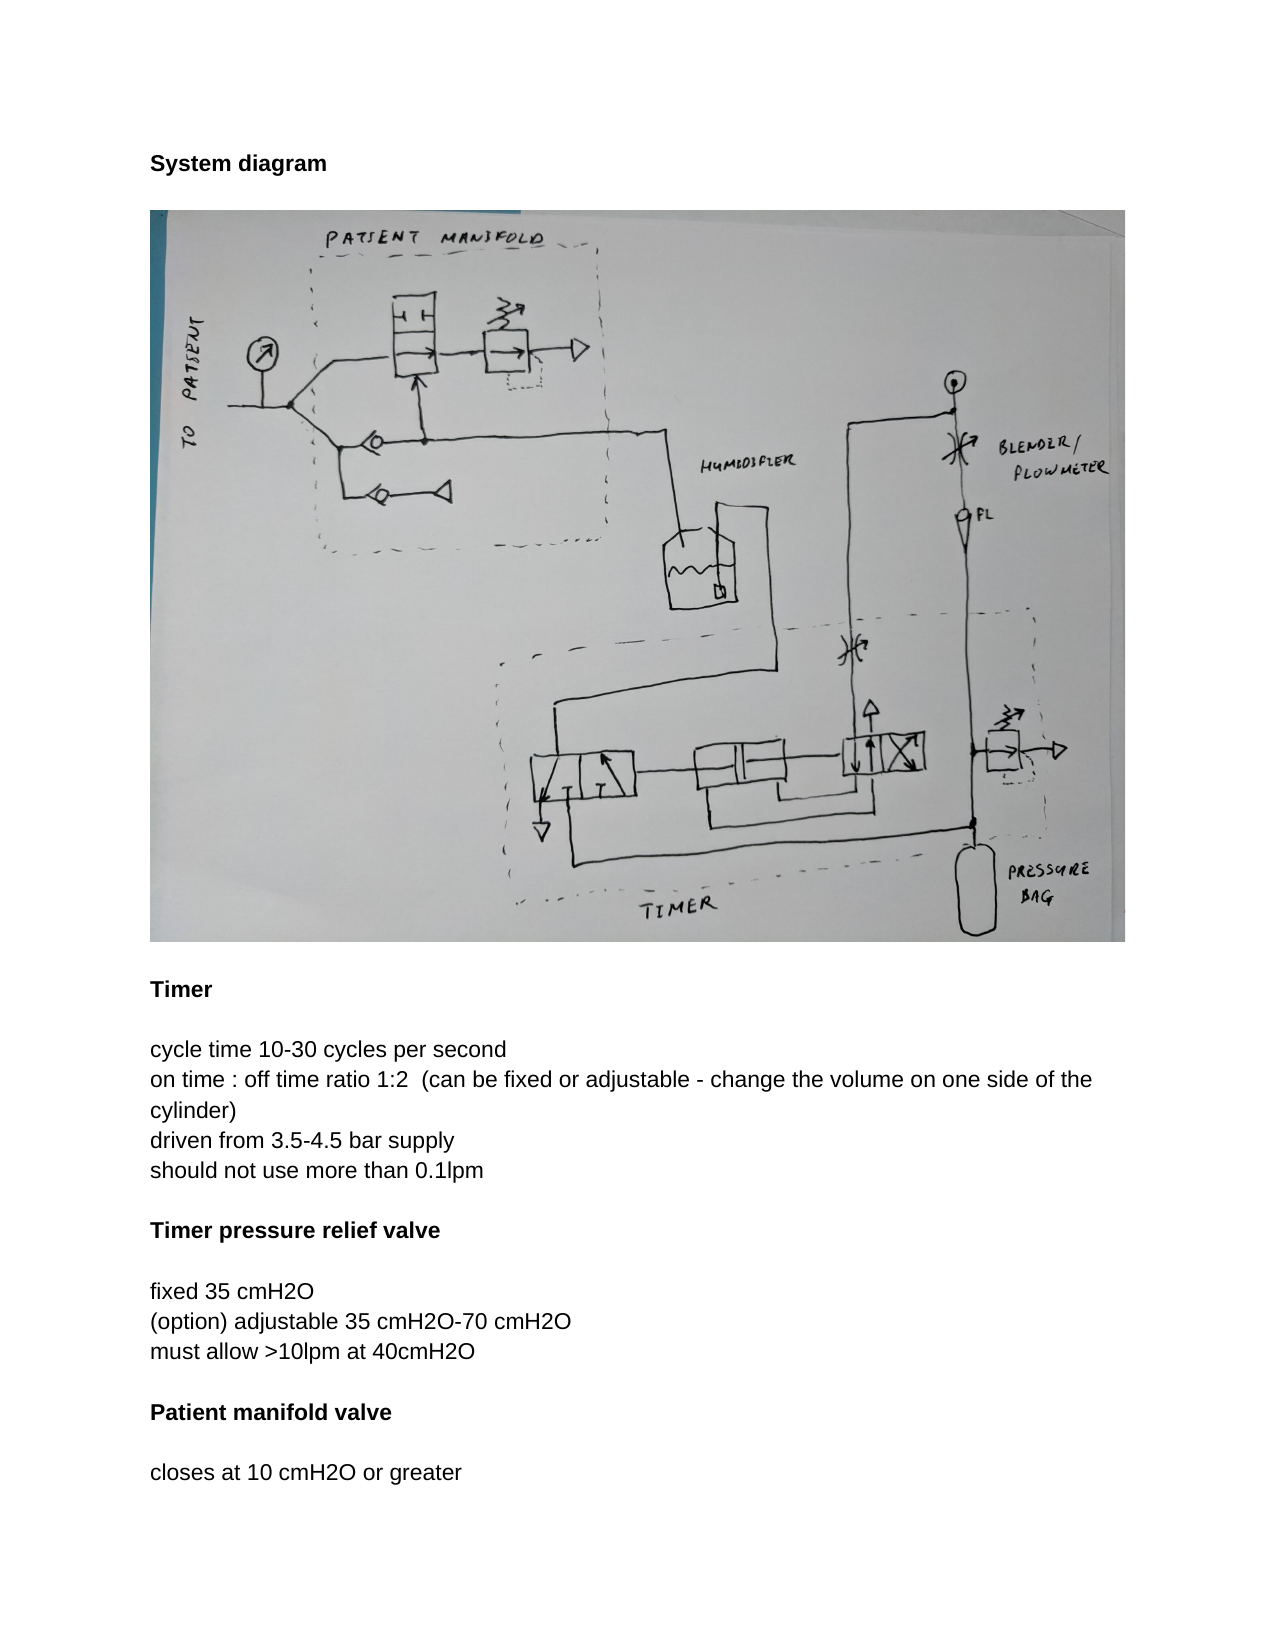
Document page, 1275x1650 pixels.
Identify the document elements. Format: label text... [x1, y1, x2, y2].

text Patient manifold valve [150, 1399, 1125, 1425]
text must allow >10lpm at 40cmH2O [150, 1338, 1125, 1364]
text on time : off time ratio 1:2 (can be fixed or adjustable - change the volume on one side of the cylinder) [150, 1066, 1125, 1123]
text driven from 3.5-4.5 bar supply [150, 1127, 1125, 1153]
text fixed 35 cmH2O [150, 1278, 1125, 1304]
text should not use more than 0.1lpm [150, 1157, 1125, 1183]
picture [150, 210, 1125, 942]
text cycle time 10-30 cycles per second [150, 1036, 1125, 1062]
text (option) adjustable 35 cmH2O-70 cmH2O [150, 1308, 1125, 1334]
text Timer [150, 976, 1125, 1002]
text Timer pressure relief valve [150, 1217, 1125, 1244]
text System diagram [150, 150, 1125, 176]
text closes at 10 cmH2O or greater [150, 1459, 1125, 1485]
